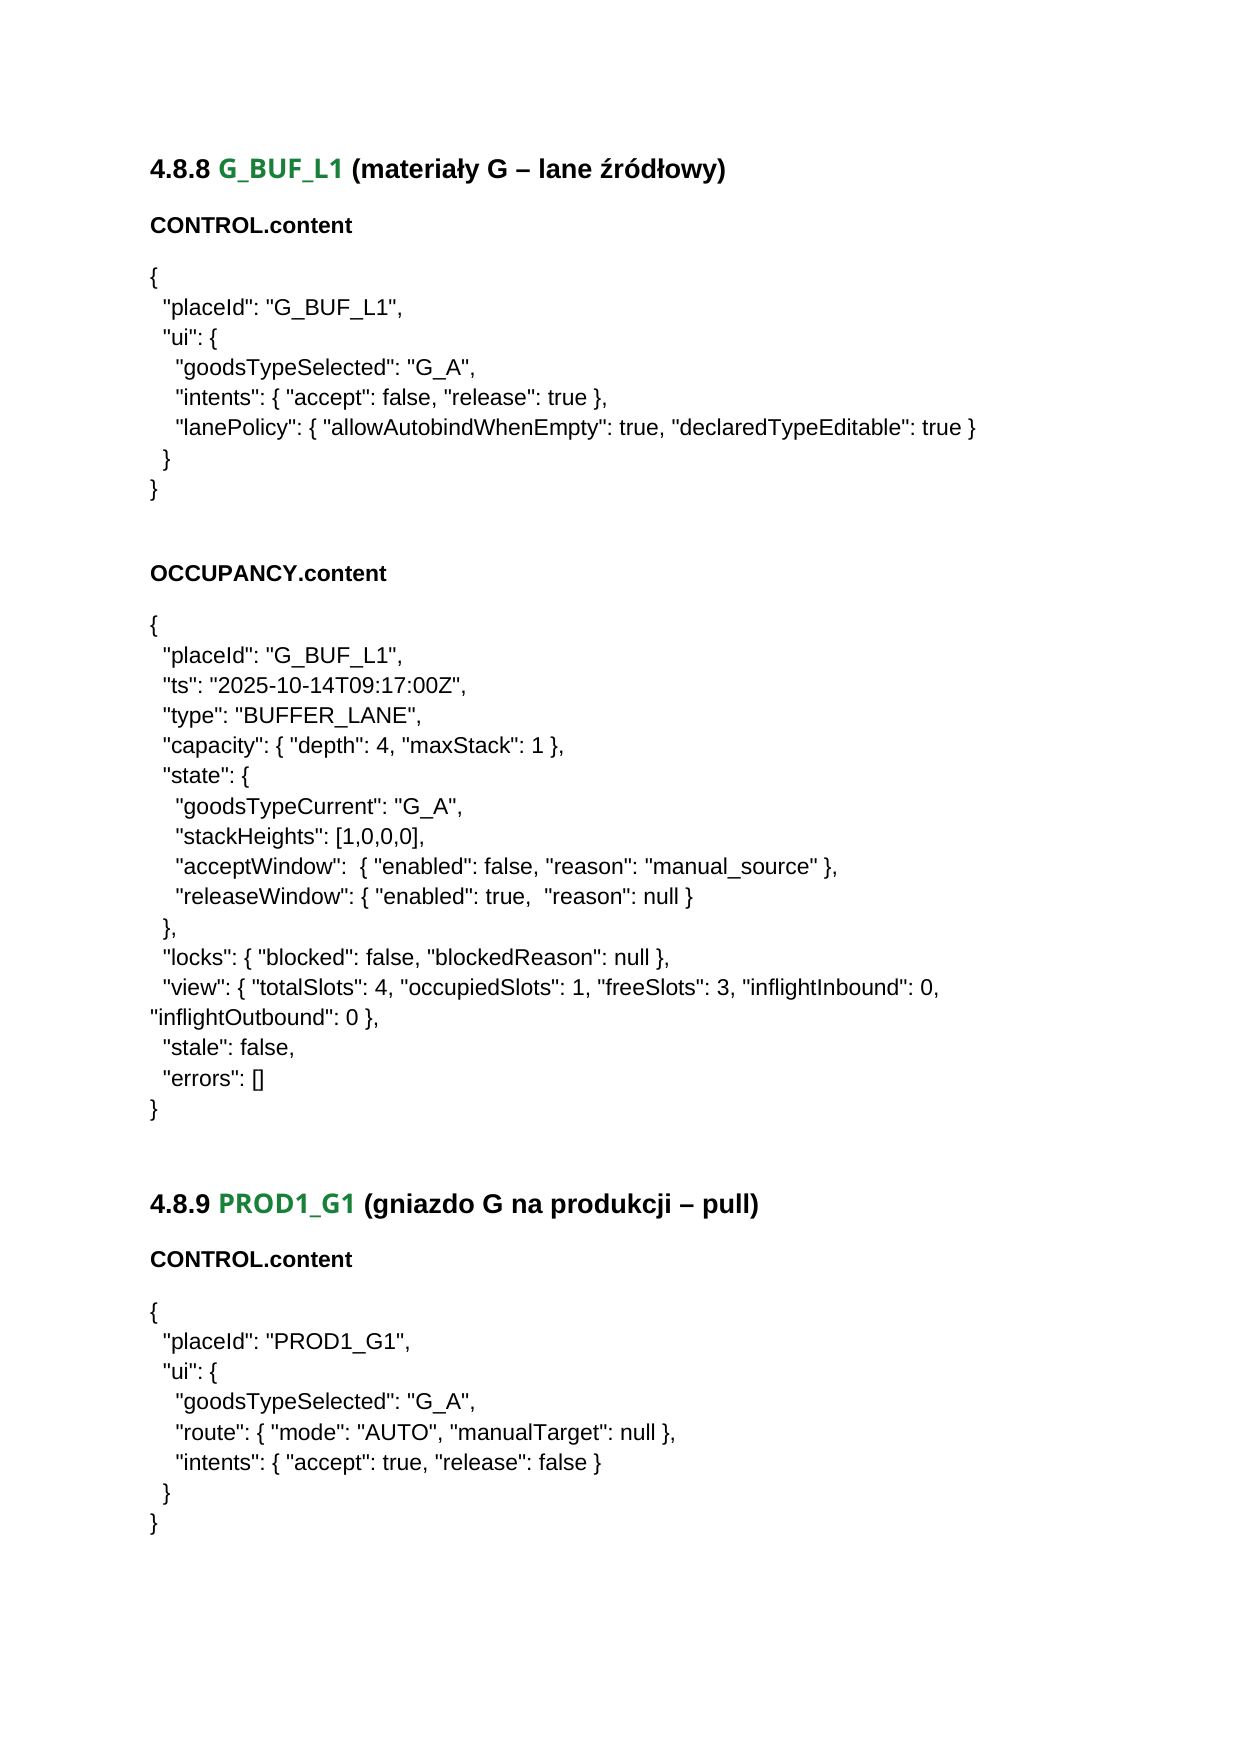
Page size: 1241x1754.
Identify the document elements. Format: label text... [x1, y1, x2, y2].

subtitle 4.8.8 G_BUF_L1 (materiały G – lane źródłowy) [150, 150, 1090, 187]
text "goodsTypeCurrent": "G_A", [150, 793, 1090, 819]
text "intents": { "accept": true, "release": false } [150, 1449, 1090, 1475]
text "placeId": "PROD1_G1", [150, 1328, 1090, 1354]
text }, [150, 913, 1090, 940]
text CONTROL.content [150, 212, 1090, 238]
text "stale": false, [150, 1034, 1090, 1061]
text "locks": { "blocked": false, "blockedReason": null }, [150, 944, 1090, 970]
text { [150, 263, 1090, 289]
text "type": "BUFFER_LANE", [150, 702, 1090, 728]
text OCCUPANCY.content [150, 560, 1090, 586]
text "acceptWindow": { "enabled": false, "reason": "manual_source" }, [150, 853, 1090, 879]
text "stackHeights": [1,0,0,0], [150, 823, 1090, 849]
text "releaseWindow": { "enabled": true, "reason": null } [150, 883, 1090, 910]
text "intents": { "accept": false, "release": true }, [150, 384, 1090, 410]
text "view": { "totalSlots": 4, "occupiedSlots": 1, "freeSlots": 3, "inflightInbound": 0, "inflightOutbound": 0 }, [150, 974, 1090, 1031]
text } [150, 1095, 1090, 1121]
text } [150, 444, 1090, 471]
text } [150, 475, 1090, 501]
text { [150, 1298, 1090, 1324]
text "capacity": { "depth": 4, "maxStack": 1 }, [150, 732, 1090, 759]
subtitle 4.8.9 PROD1_G1 (gniazdo G na produkcji – pull) [150, 1184, 1090, 1221]
text "errors": [] [150, 1064, 1090, 1091]
text "ui": { [150, 1358, 1090, 1384]
text } [150, 1479, 1090, 1505]
text CONTROL.content [150, 1246, 1090, 1273]
text "goodsTypeSelected": "G_A", [150, 1388, 1090, 1414]
text "ts": "2025-10-14T09:17:00Z", [150, 672, 1090, 698]
text { [150, 611, 1090, 638]
text "placeId": "G_BUF_L1", [150, 642, 1090, 668]
text "goodsTypeSelected": "G_A", [150, 354, 1090, 380]
text } [150, 1509, 1090, 1535]
text "route": { "mode": "AUTO", "manualTarget": null }, [150, 1418, 1090, 1445]
text "placeId": "G_BUF_L1", [150, 293, 1090, 320]
text "ui": { [150, 324, 1090, 350]
text "state": { [150, 762, 1090, 789]
text "lanePolicy": { "allowAutobindWhenEmpty": true, "declaredTypeEditable": true } [150, 414, 1090, 441]
